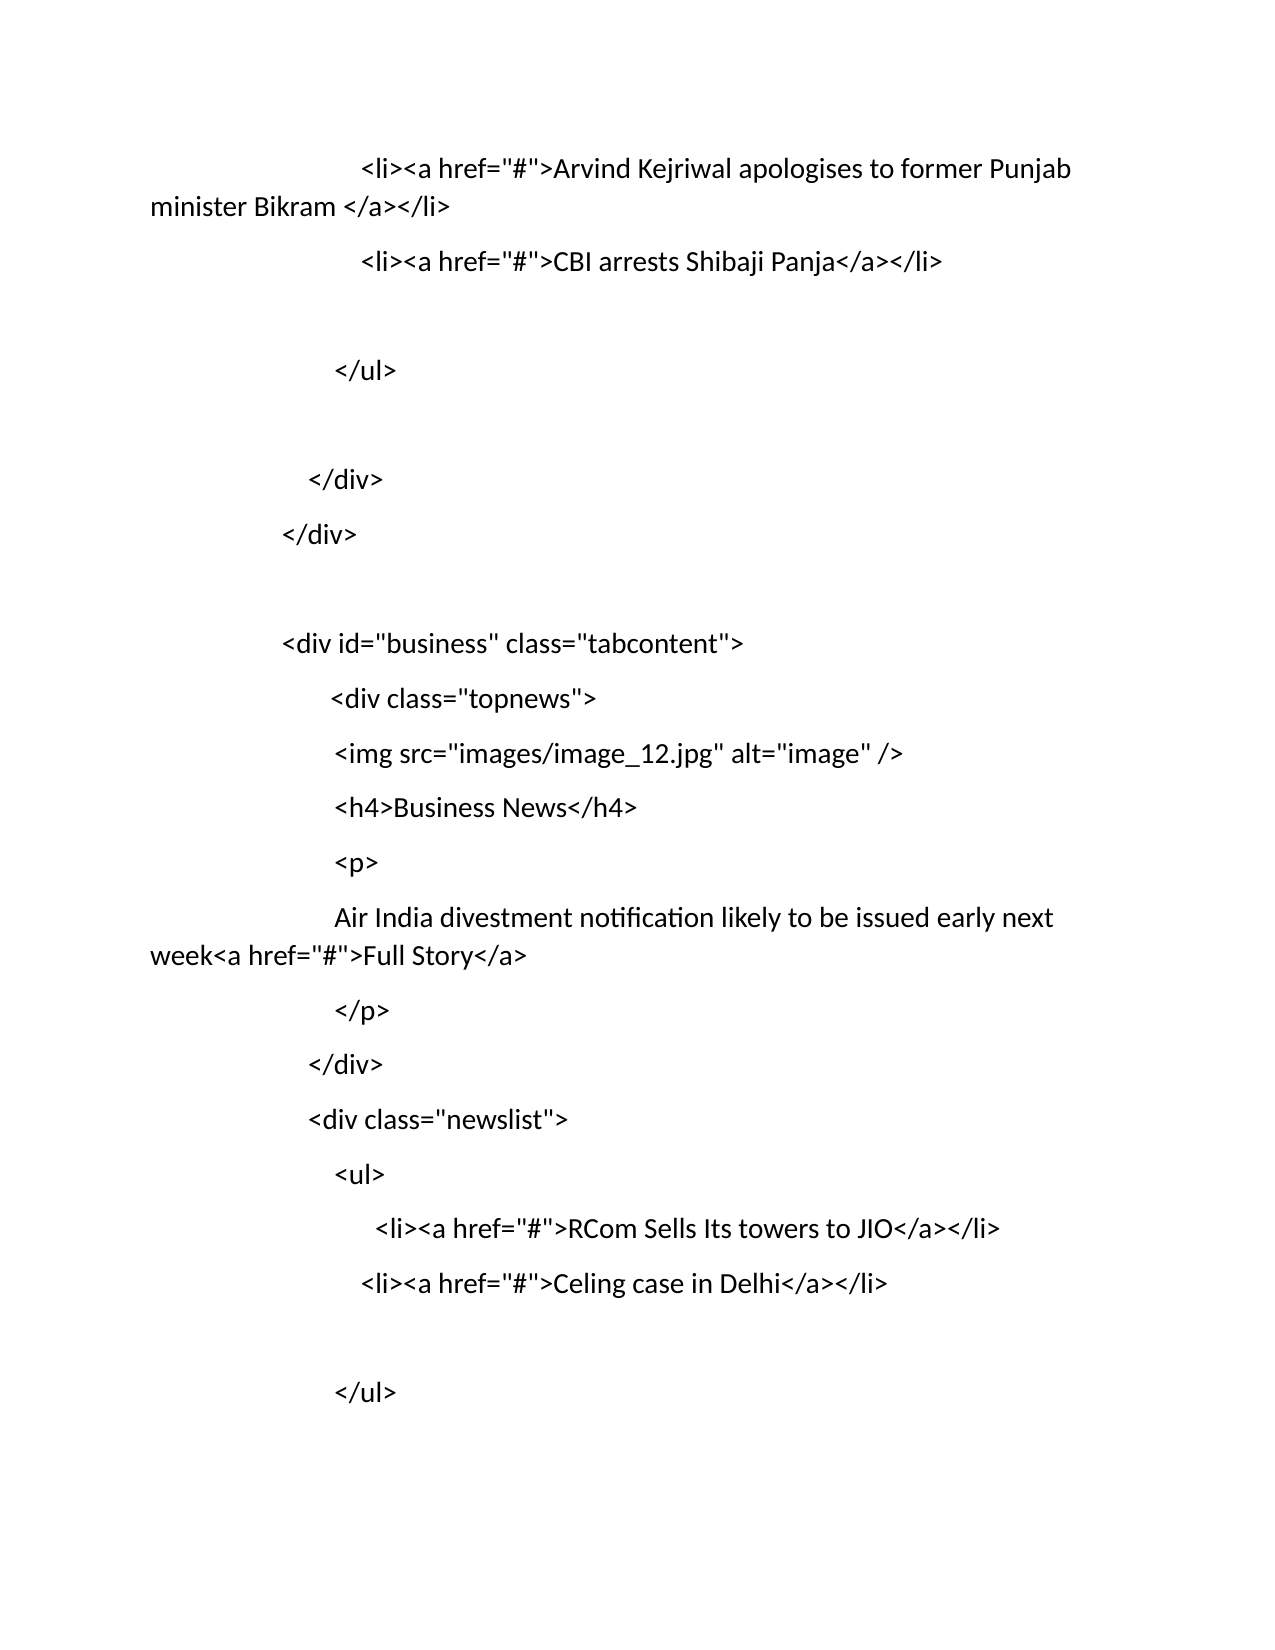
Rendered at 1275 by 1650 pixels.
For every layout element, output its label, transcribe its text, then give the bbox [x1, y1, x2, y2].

text </p> [150, 992, 1125, 1027]
text </div> [150, 461, 1125, 497]
text <div class="topnews"> [150, 680, 1125, 716]
text </div> [150, 516, 1125, 552]
text </ul> [150, 352, 1125, 388]
text </ul> [150, 1374, 1125, 1410]
text <div id="business" class="tabcontent"> [150, 626, 1125, 661]
text <li><a href="#">Celing case in Delhi</a></li> [150, 1265, 1125, 1301]
text <li><a href="#">Arvind Kejriwal apologises to former Punjab minister Bikram </a></li> [150, 150, 1125, 224]
text </div> [150, 1046, 1125, 1082]
text <div class="newslist"> [150, 1101, 1125, 1137]
text <h4>Business News</h4> [150, 789, 1125, 825]
text <p> [150, 844, 1125, 880]
text <ul> [150, 1156, 1125, 1191]
text <li><a href="#">RCom Sells Its towers to JIO</a></li> [150, 1210, 1125, 1246]
text <img src="images/image_12.jpg" alt="image" /> [150, 735, 1125, 771]
text <li><a href="#">CBI arrests Shibaji Panja</a></li> [150, 243, 1125, 278]
text Air India divestment notification likely to be issued early next week<a href="#">Full Story</a> [150, 899, 1125, 973]
